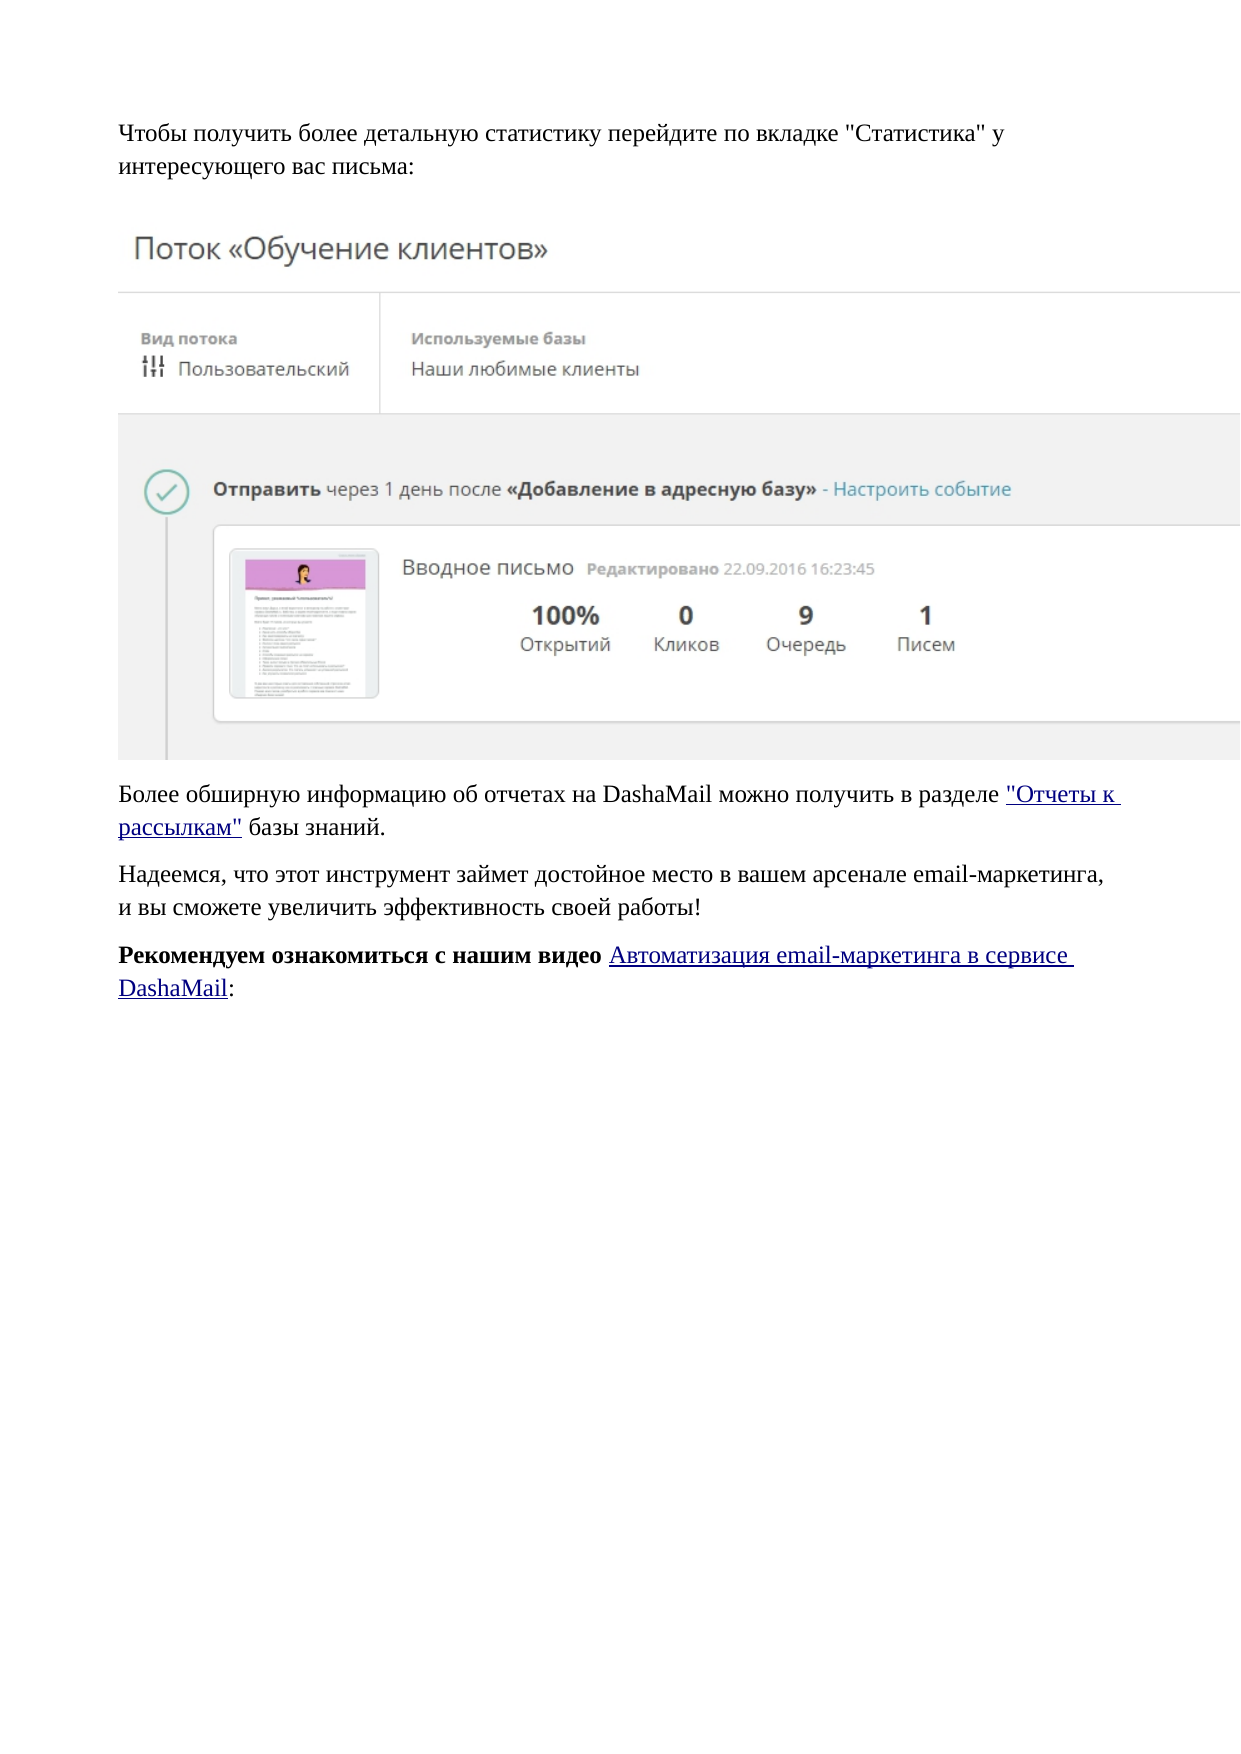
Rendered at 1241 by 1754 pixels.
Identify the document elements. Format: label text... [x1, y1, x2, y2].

text Чтобы получить более детальную статистику перейдите по вкладке "Статистика" у интересующего вас письма: [118, 118, 1122, 180]
text Рекомендуем ознакомиться с нашим видео Автоматизация email-маркетинга в сервисе DashaMail: [118, 940, 1122, 1002]
text Более обширную информацию об отчетах на DashaMail можно получить в разделе "Отчеты к рассылкам" базы знаний. [118, 779, 1122, 841]
text Надеемся, что этот инструмент займет достойное место в вашем арсенале email-маркетинга, и вы сможете увеличить эффективность своей работы! [118, 859, 1122, 921]
picture [118, 198, 1241, 760]
